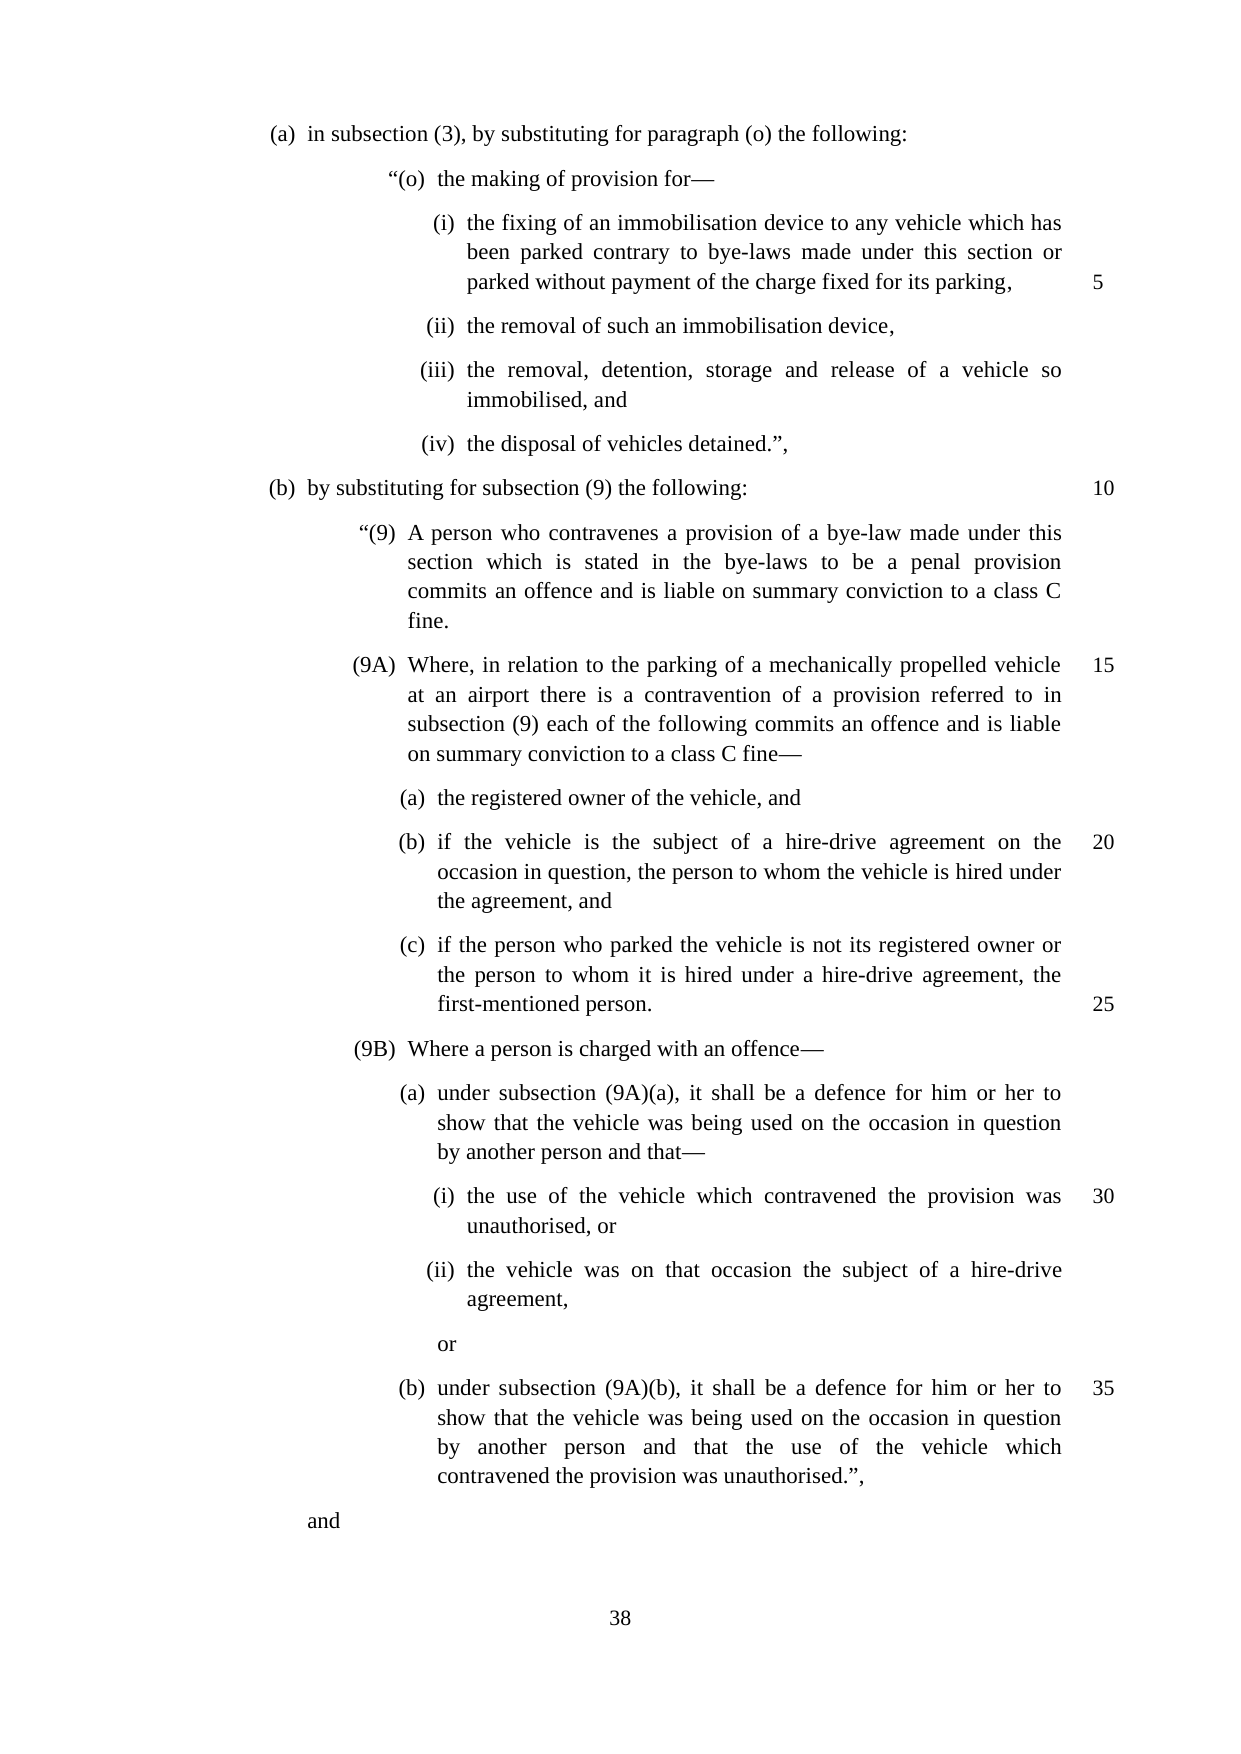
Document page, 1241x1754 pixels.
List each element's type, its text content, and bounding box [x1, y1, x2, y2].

text (a) the registered owner of the vehicle, and [307, 782, 1063, 811]
text (ii) the vehicle was on that occasion the subject of a hire-drive agreement, [295, 1254, 1063, 1313]
text (ii) the removal of such an immobilisation device, [295, 310, 1063, 339]
text (a) in subsection (3), by substituting for paragraph (o) the following: [177, 118, 1063, 148]
text (a) under subsection (9A)(a), it shall be a defence for him or her to show that the vehicle was being used on the occasion in question by another person and that⁠— [307, 1077, 1063, 1165]
text (i) the fixing of an immobilisation device to any vehicle which has been parked contrary to bye-laws made under this section or parked without payment of the charge fixed for its parking, [295, 207, 1063, 295]
text (b) under subsection (9A)(b), it shall be a defence for him or her to show that the vehicle was being used on the occasion in question by another person and that the use of the vehicle which contravened the provision was unauthorised.”, [307, 1372, 1063, 1490]
text “(9) A person who contravenes a provision of a bye-law made under this section which is stated in the bye-laws to be a penal provision commits an offence and is liable on summary conviction to a class C fine. [319, 516, 1063, 634]
text and [177, 1504, 1063, 1534]
text (iv) the disposal of vehicles detained.”, [295, 428, 1063, 457]
text (iii) the removal, detention, storage and release of a vehicle so immobilised, and [295, 354, 1063, 413]
text (9B) Where a person is charged with an offence⁠— [319, 1033, 1063, 1062]
text (9A) Where, in relation to the parking of a mechanically propelled vehicle at an airport there is a contravention of a provision referred to in subsection (9) each of the following commits an offence and is liable on summary conviction to a class C fine⁠— [319, 649, 1063, 767]
text (b) by substituting for subsection (9) the following: [177, 472, 1063, 502]
text (c) if the person who parked the vehicle is not its registered owner or the person to whom it is hired under a hire-drive agreement, the first-mentioned person. [307, 929, 1063, 1018]
text “(o) the making of provision for⁠— [307, 162, 1063, 192]
text (b) if the vehicle is the subject of a hire-drive agreement on the occasion in question, the person to whom the vehicle is hired under the agreement, and [307, 826, 1063, 914]
text or [307, 1328, 1063, 1357]
text (i) the use of the vehicle which contravened the provision was unauthorised, or [295, 1180, 1063, 1239]
